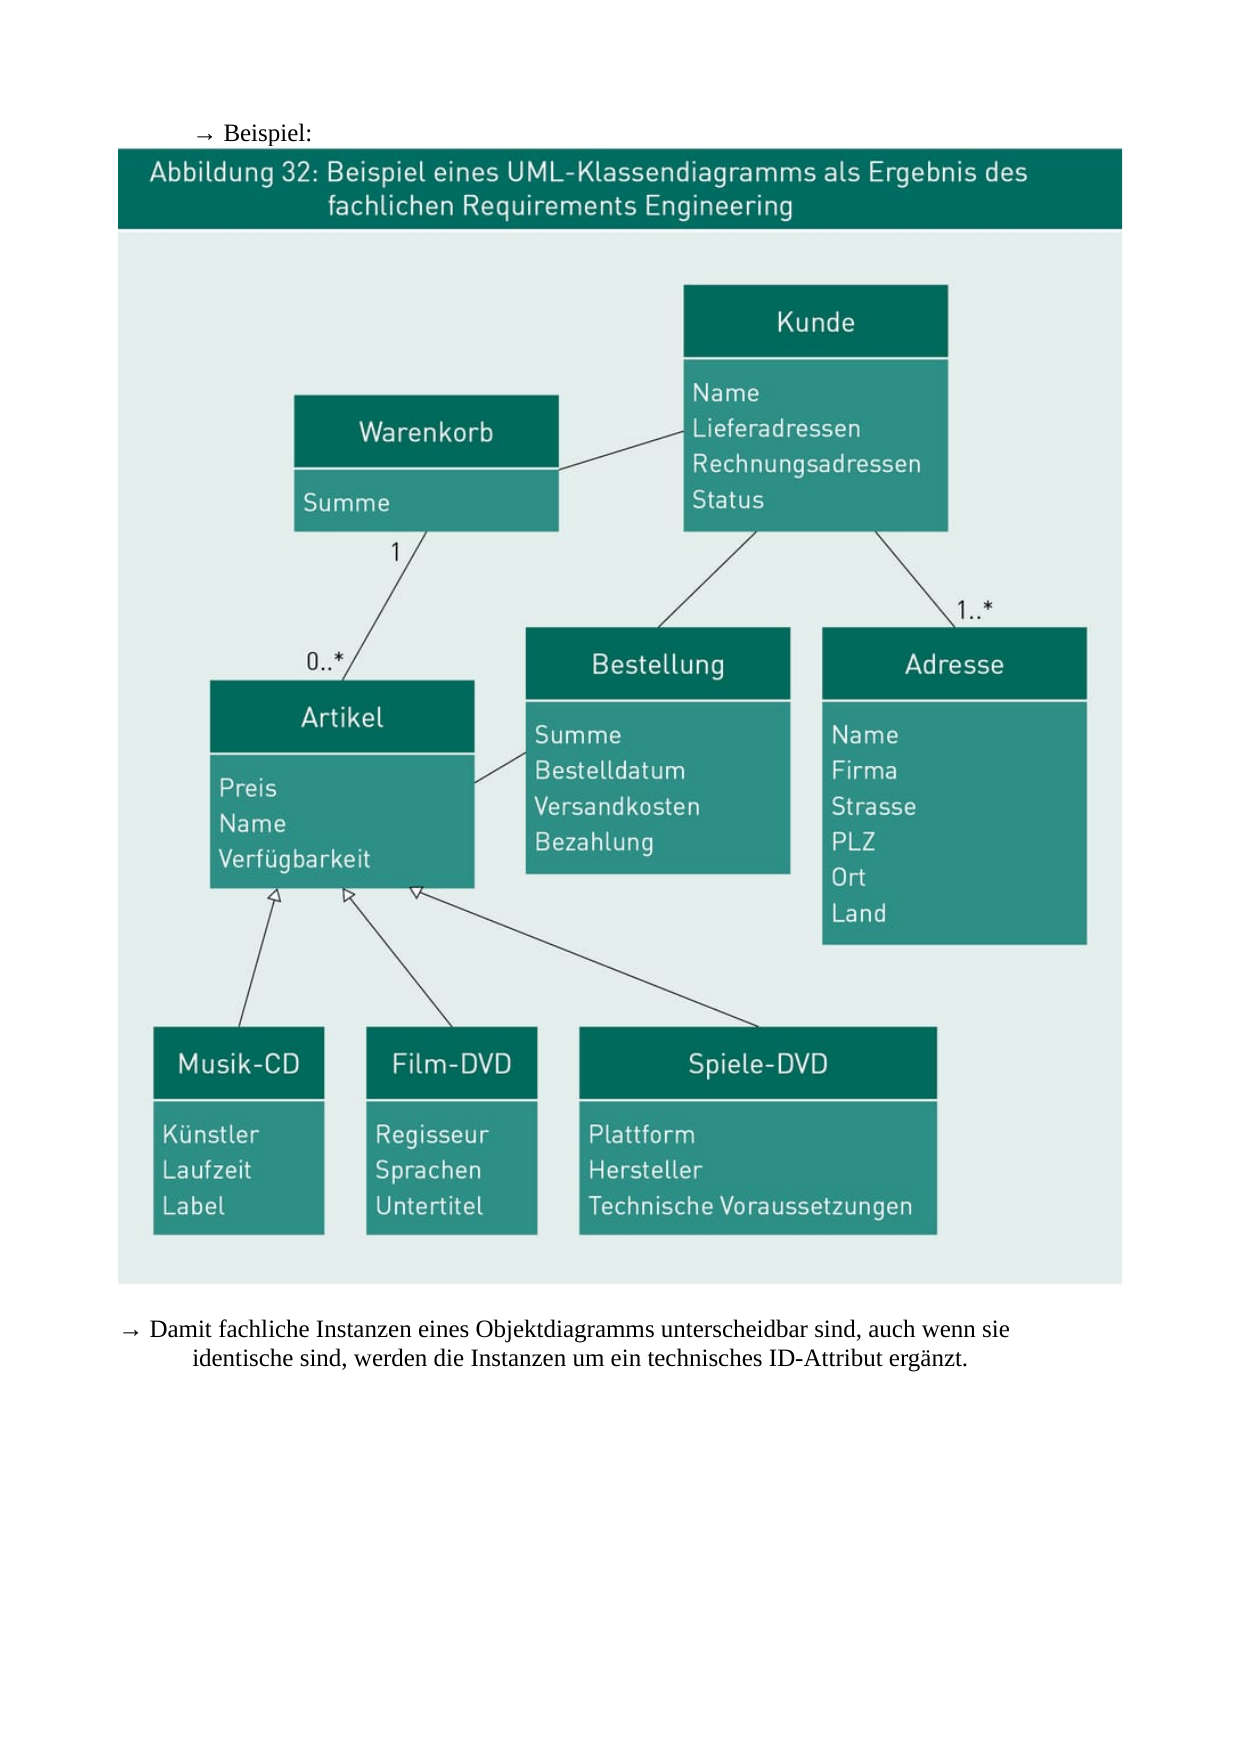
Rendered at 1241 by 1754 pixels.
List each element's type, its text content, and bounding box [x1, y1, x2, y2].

picture [118, 146, 1123, 1286]
text identische sind, werden die Instanzen um ein technisches ID-Attribut ergänzt. [118, 1343, 1122, 1371]
text → Damit fachliche Instanzen eines Objektdiagramms unterscheidbar sind, auch wenn sie [118, 1314, 1122, 1343]
text → Beispiel: [118, 118, 1122, 146]
